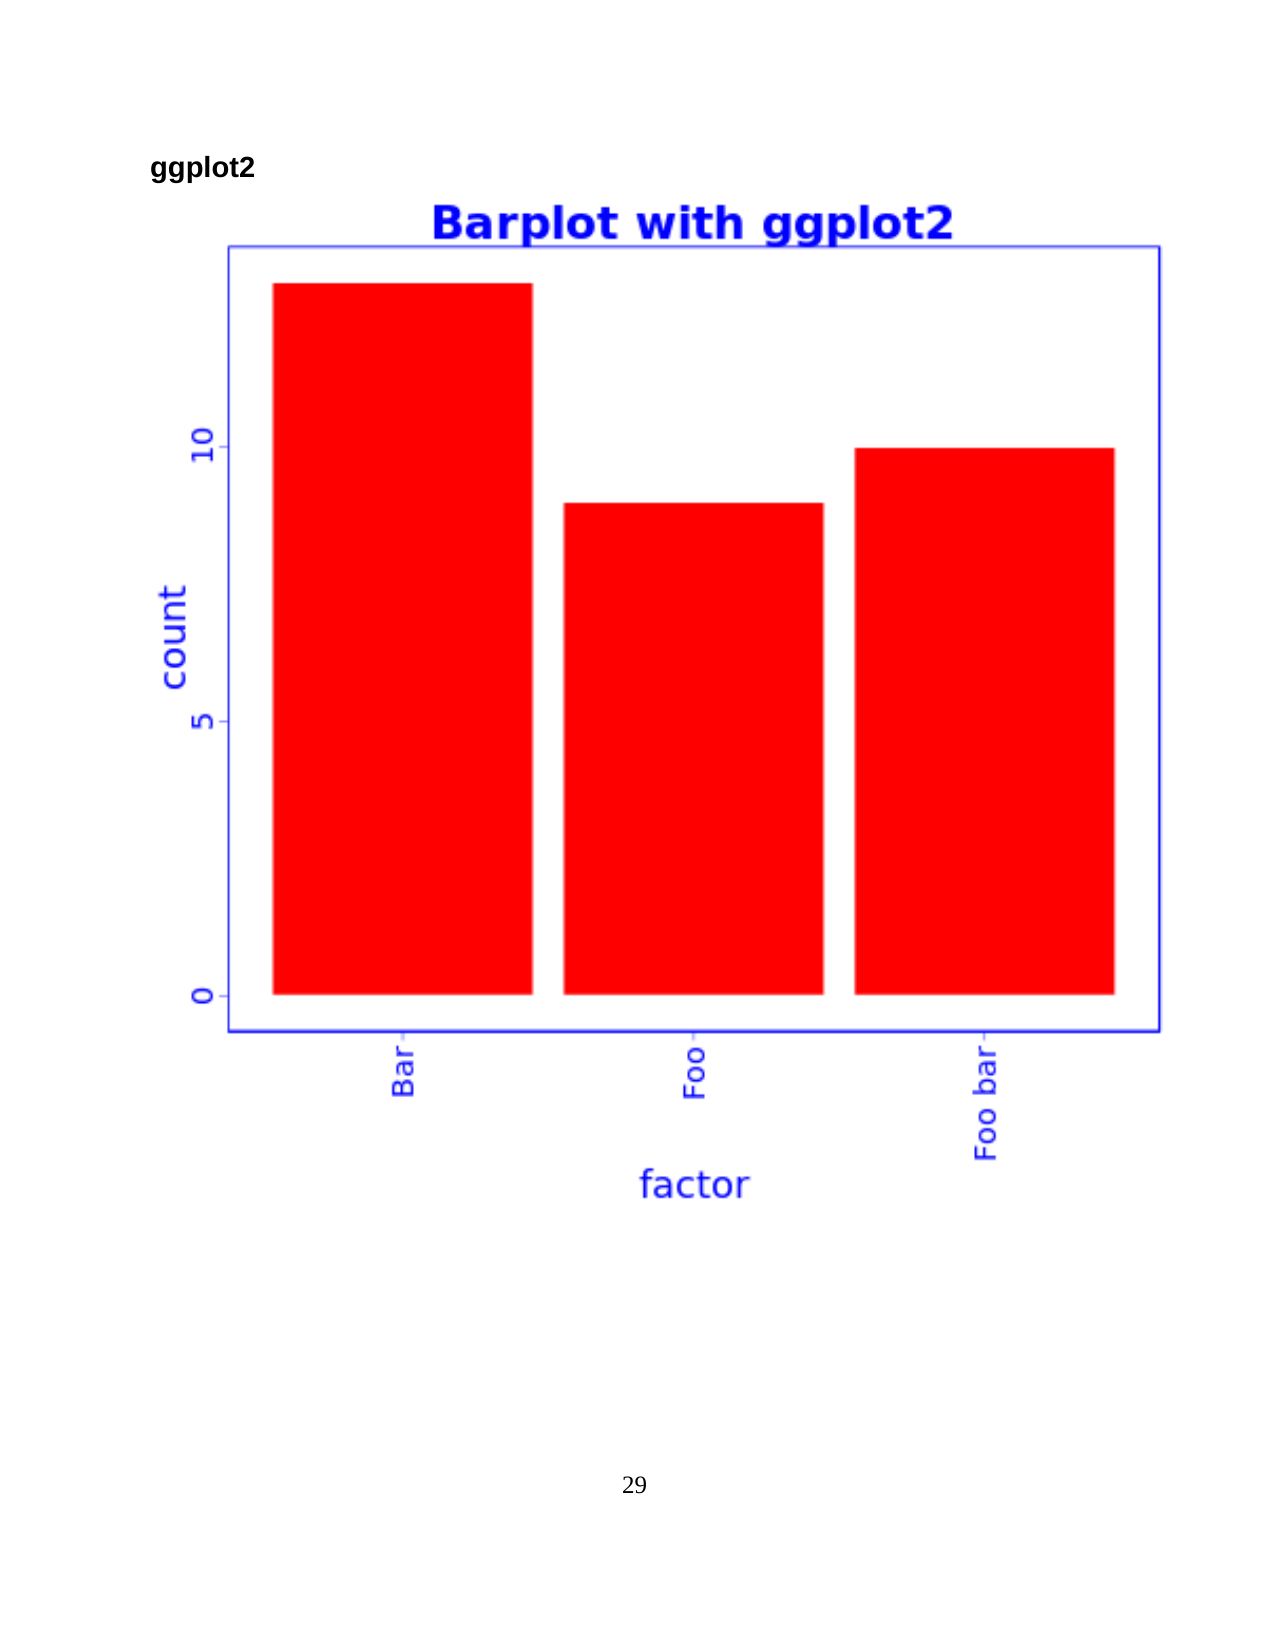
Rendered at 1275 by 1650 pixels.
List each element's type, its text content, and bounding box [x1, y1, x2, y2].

picture [150, 196, 1163, 1209]
subtitle ggplot2 [150, 150, 1125, 183]
